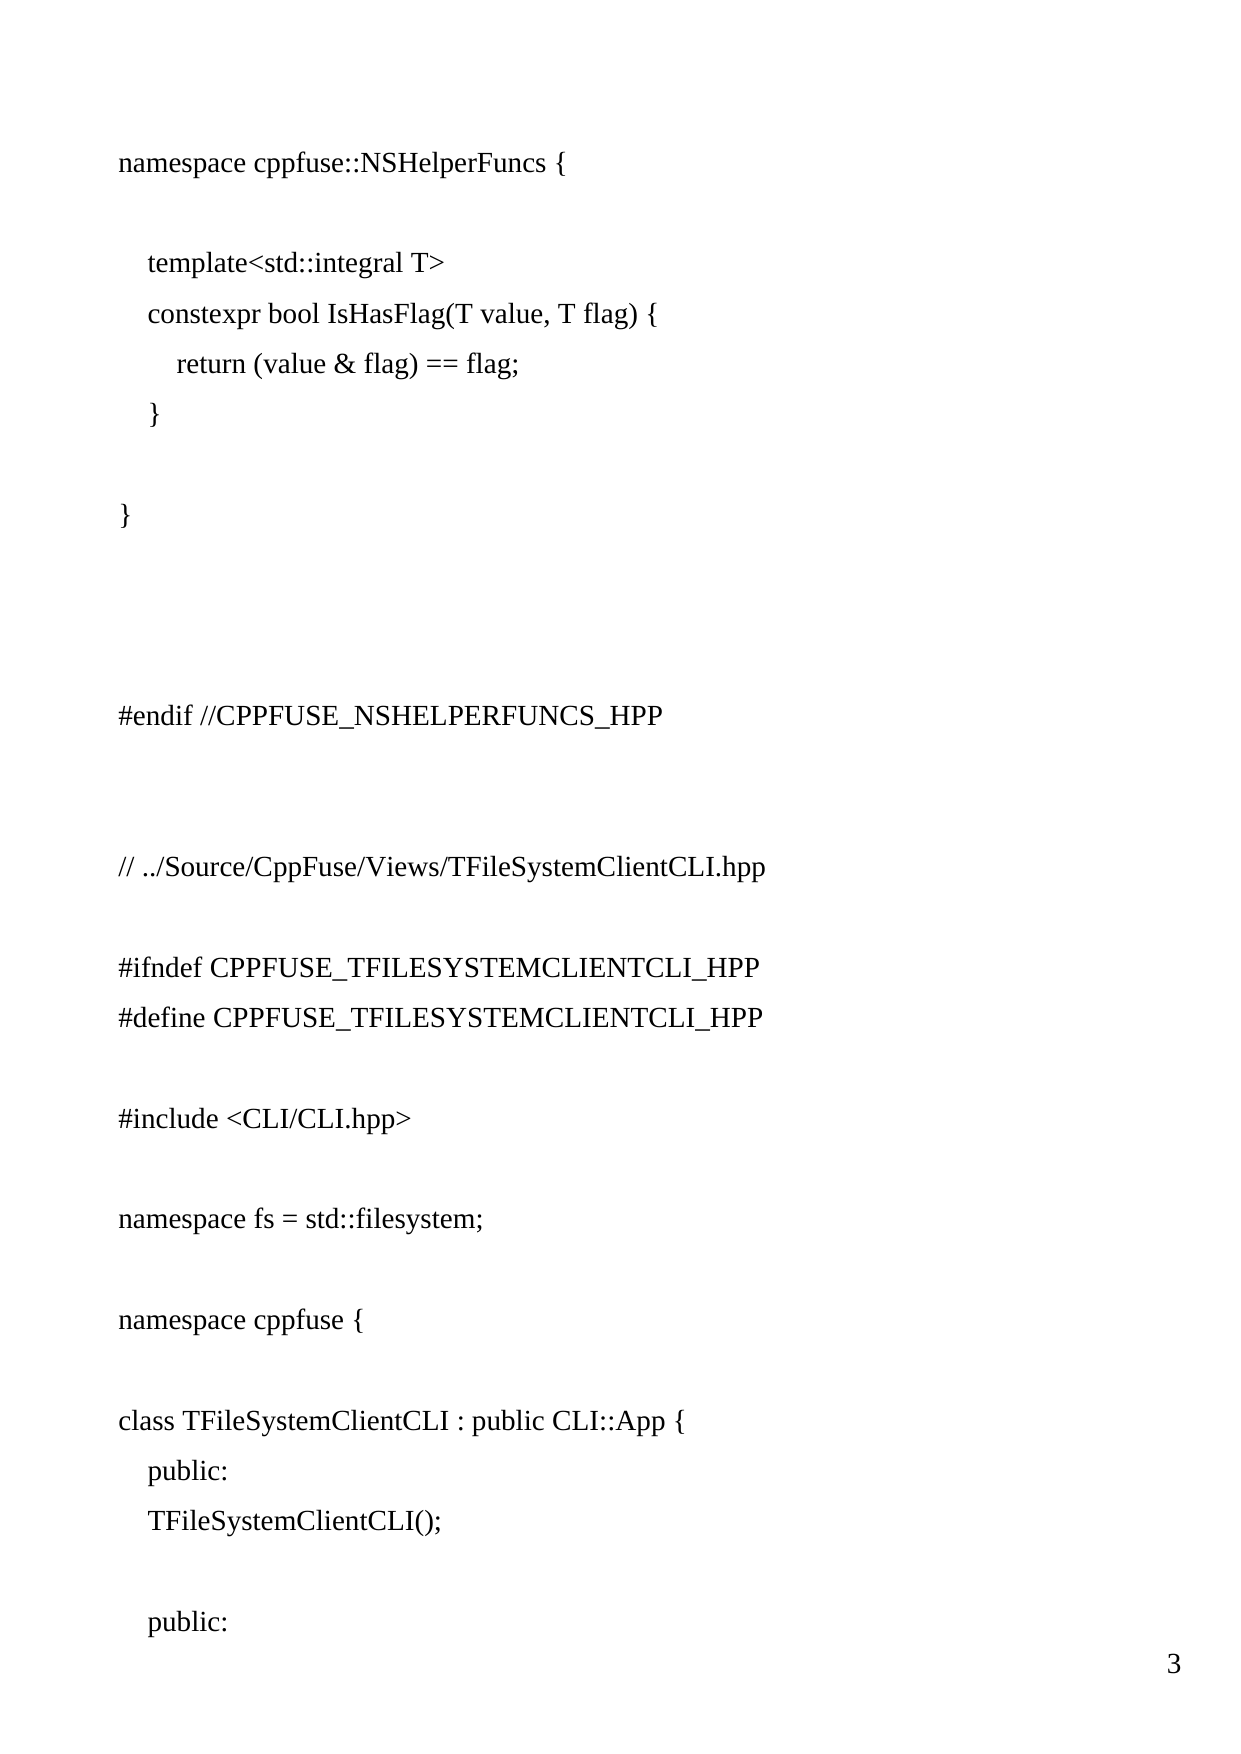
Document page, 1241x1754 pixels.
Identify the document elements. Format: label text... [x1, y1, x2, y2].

text #include <CLI/CLI.hpp> [118, 1101, 1181, 1134]
text #ifndef CPPFUSE_TFILESYSTEMCLIENTCLI_HPP [118, 950, 1181, 983]
text #endif //CPPFUSE_NSHELPERFUNCS_HPP [118, 698, 1181, 732]
text namespace cppfuse { [118, 1302, 1181, 1336]
text return (value & flag) == flag; [118, 346, 1181, 379]
text namespace fs = std::filesystem; [118, 1201, 1181, 1235]
text constexpr bool IsHasFlag(T value, T flag) { [118, 296, 1181, 329]
text TFileSystemClientCLI(); [118, 1503, 1181, 1537]
text namespace cppfuse::NSHelperFuncs { [118, 145, 1181, 178]
text template<std::integral T> [118, 245, 1181, 279]
text #define CPPFUSE_TFILESYSTEMCLIENTCLI_HPP [118, 1000, 1181, 1034]
text } [118, 497, 1181, 531]
text // ../Source/CppFuse/Views/TFileSystemClientCLI.hpp [118, 849, 1181, 883]
text } [118, 396, 1181, 430]
text public: [118, 1604, 1181, 1637]
text public: [118, 1453, 1181, 1486]
text class TFileSystemClientCLI : public CLI::App { [118, 1403, 1181, 1436]
